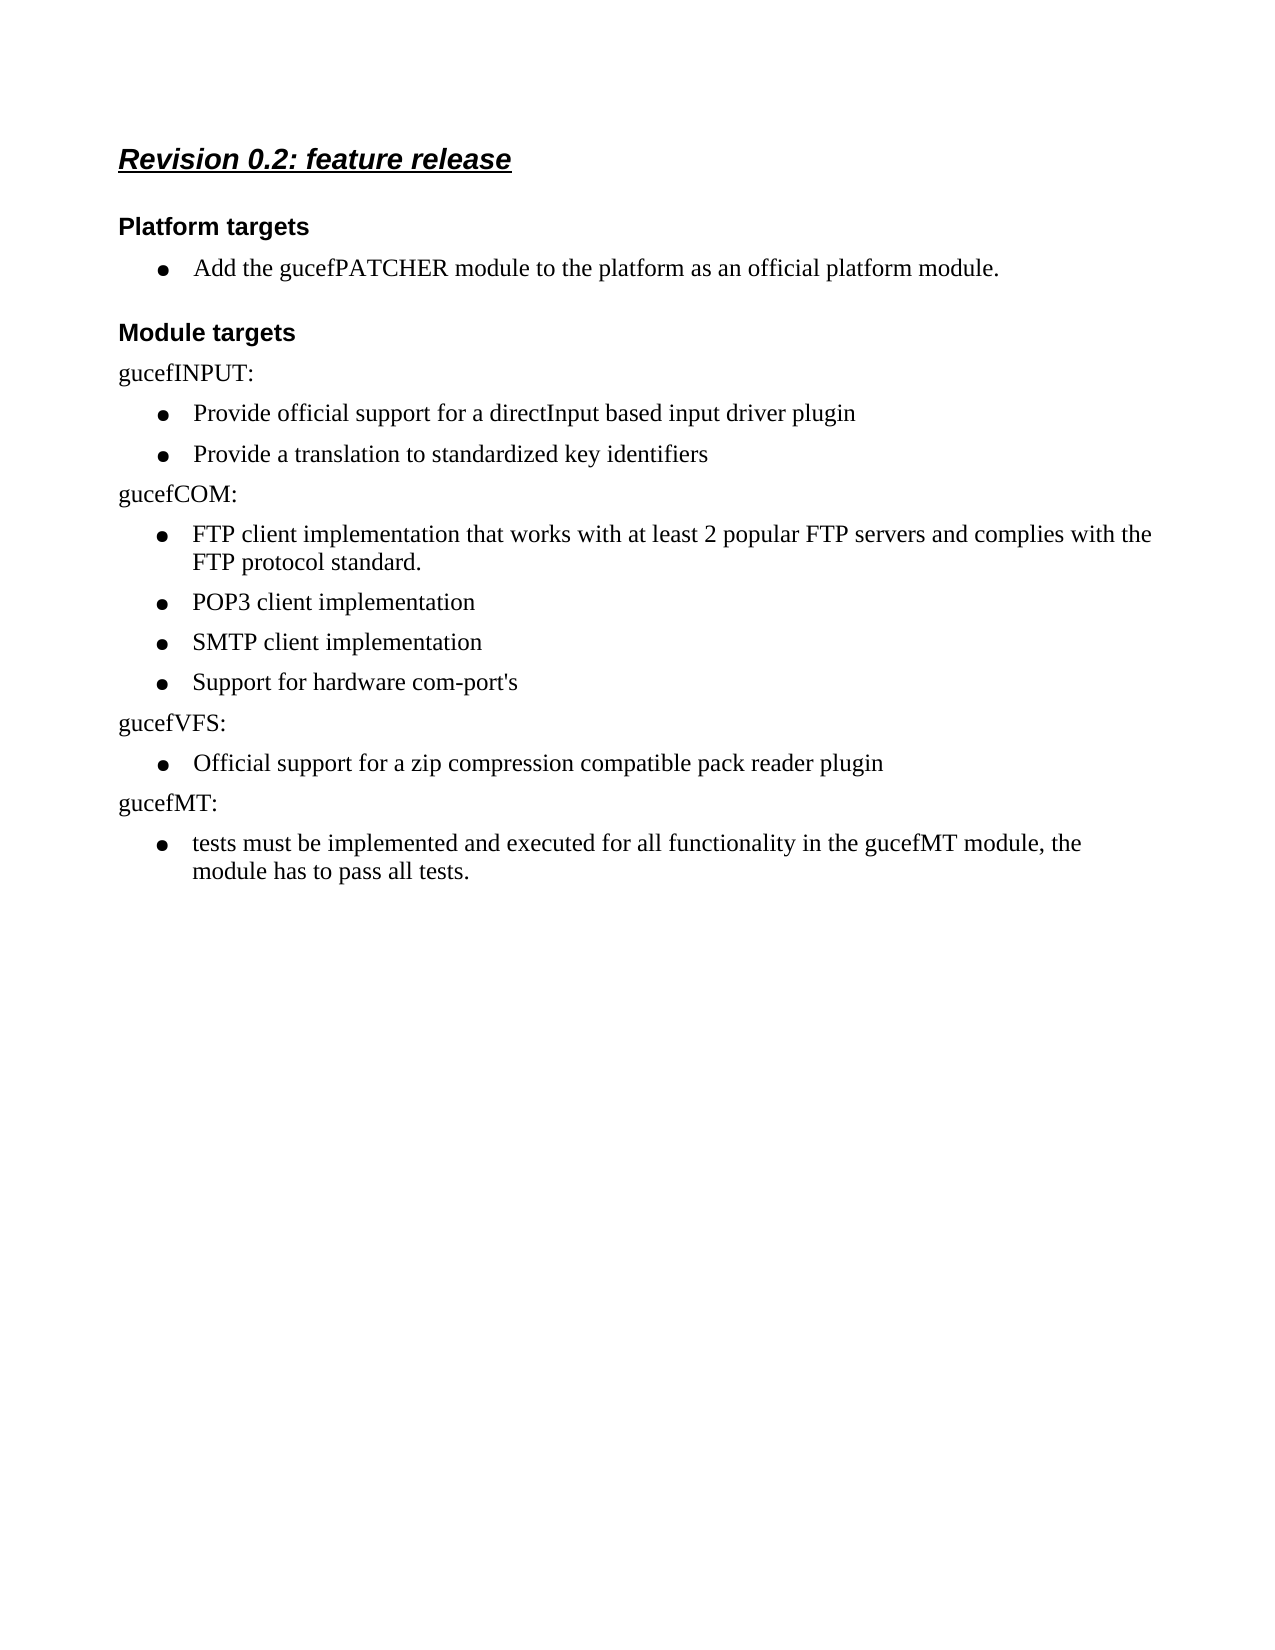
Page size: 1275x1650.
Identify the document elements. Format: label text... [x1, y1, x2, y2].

list Support for hardware com-port's [154, 668, 1157, 696]
list FTP client implementation that works with at least 2 popular FTP servers and complies with the FTP protocol standard. [154, 520, 1157, 576]
text gucefVFS: [118, 709, 1157, 736]
list Provide official support for a directInput based input driver plugin [156, 399, 1157, 427]
list Provide a translation to standardized key identifiers [156, 440, 1157, 467]
subtitle Platform targets [118, 213, 1157, 241]
subtitle Module targets [118, 319, 1157, 347]
list tests must be implemented and executed for all functionality in the gucefMT module, the module has to pass all tests. [154, 829, 1157, 885]
text gucefMT: [118, 789, 1157, 817]
list Official support for a zip compression compatible pack reader plugin [156, 749, 1157, 777]
list POP3 client implementation [154, 588, 1157, 616]
text gucefINPUT: [118, 359, 1157, 387]
list Add the gucefPATCHER module to the platform as an official platform module. [156, 254, 1157, 281]
subtitle Revision 0.2: feature release [118, 143, 1157, 176]
list SMTP client implementation [154, 628, 1157, 656]
text gucefCOM: [118, 480, 1157, 508]
